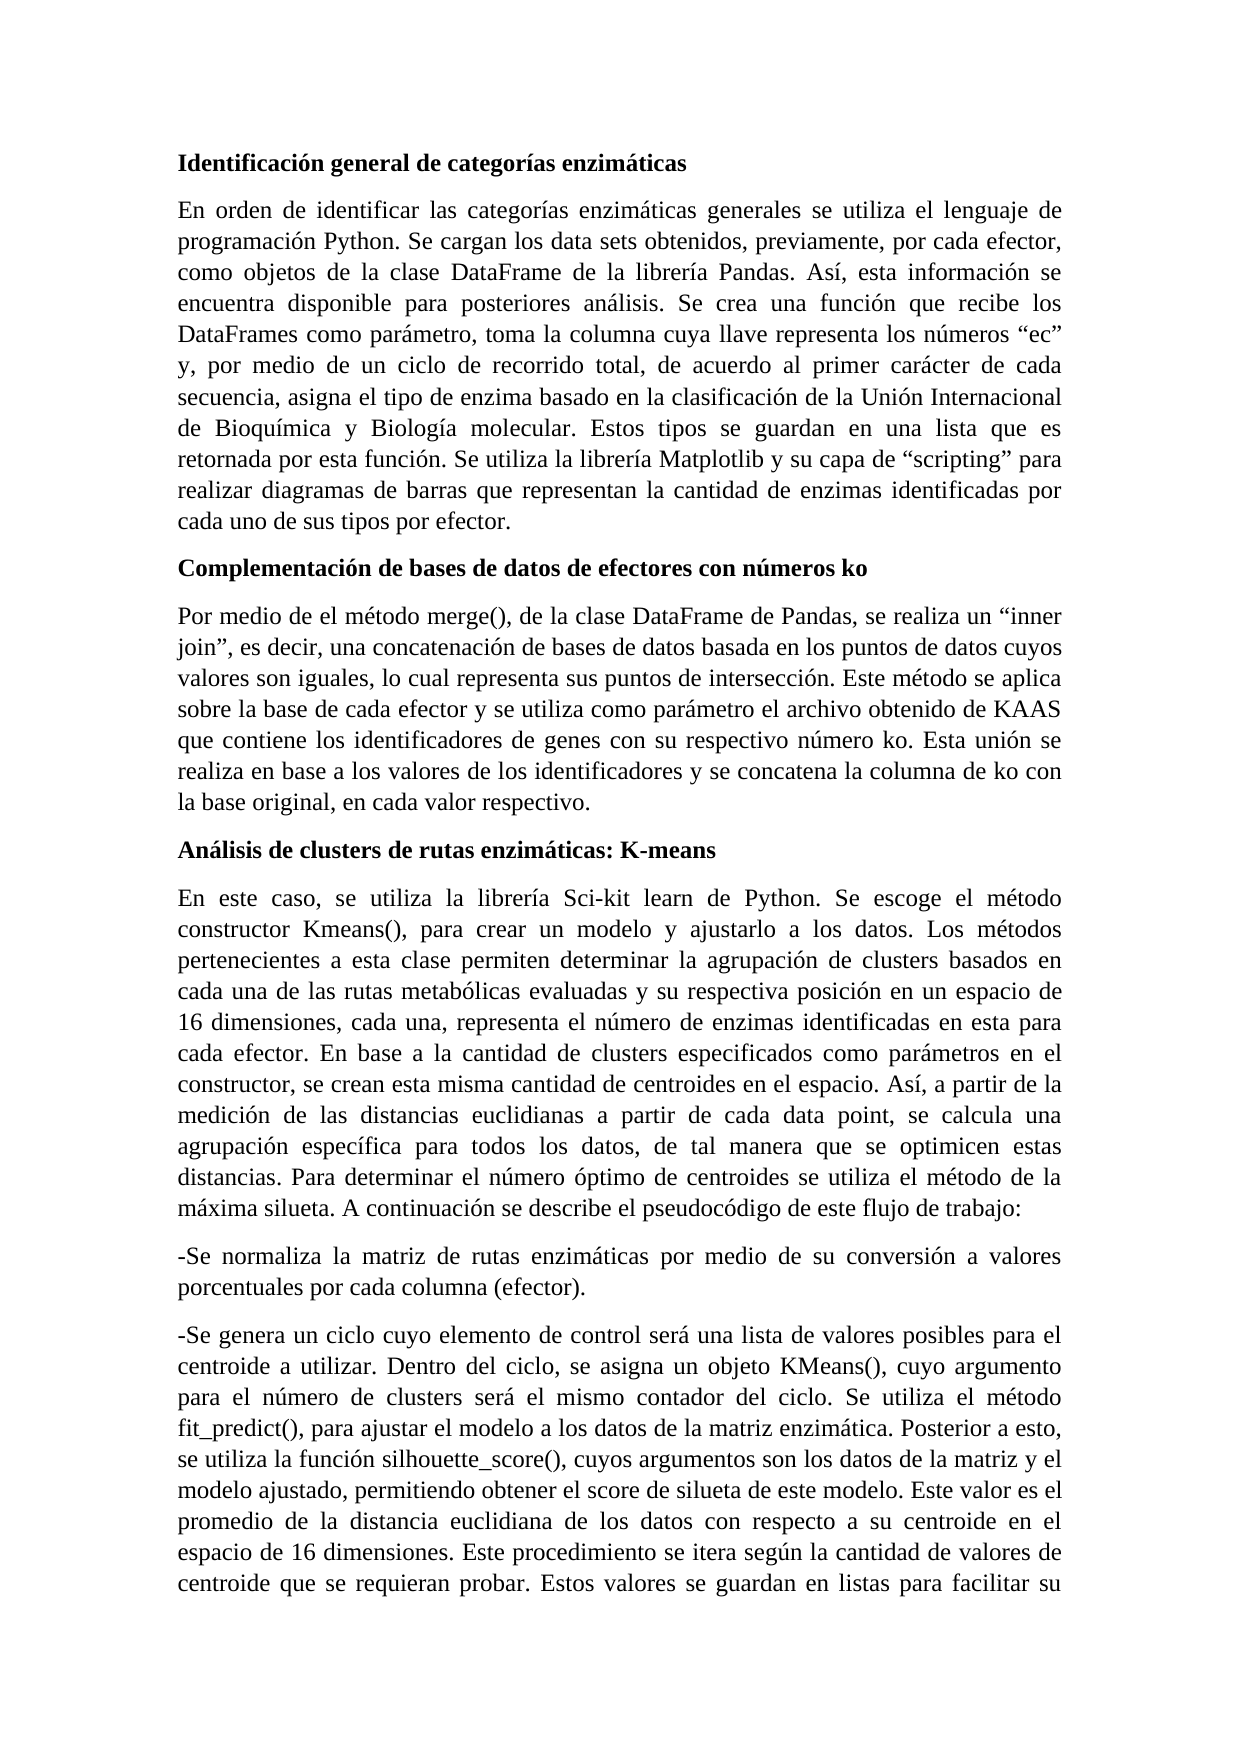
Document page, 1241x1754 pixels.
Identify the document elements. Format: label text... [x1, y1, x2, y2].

text En orden de identificar las categorías enzimáticas generales se utiliza el lenguaje de programación Python. Se cargan los data sets obtenidos, previamente, por cada efector, como objetos de la clase DataFrame de la librería Pandas. Así, esta información se encuentra disponible para posteriores análisis. Se crea una función que recibe los DataFrames como parámetro, toma la columna cuya llave representa los números “ec” y, por medio de un ciclo de recorrido total, de acuerdo al primer carácter de cada secuencia, asigna el tipo de enzima basado en la clasificación de la Unión Internacional de Bioquímica y Biología molecular. Estos tipos se guardan en una lista que es retornada por esta función. Se utiliza la librería Matplotlib y su capa de “scripting” para realizar diagramas de barras que representan la cantidad de enzimas identificadas por cada uno de sus tipos por efector. [177, 195, 1063, 534]
text Identificación general de categorías enzimáticas [177, 148, 1063, 176]
text En este caso, se utiliza la librería Sci-kit learn de Python. Se escoge el método constructor Kmeans(), para crear un modelo y ajustarlo a los datos. Los métodos pertenecientes a esta clase permiten determinar la agrupación de clusters basados en cada una de las rutas metabólicas evaluadas y su respectiva posición en un espacio de 16 dimensiones, cada una, representa el número de enzimas identificadas en esta para cada efector. En base a la cantidad de clusters especificados como parámetros en el constructor, se crean esta misma cantidad de centroides en el espacio. Así, a partir de la medición de las distancias euclidianas a partir de cada data point, se calcula una agrupación específica para todos los datos, de tal manera que se optimicen estas distancias. Para determinar el número óptimo de centroides se utiliza el método de la máxima silueta. A continuación se describe el pseudocódigo de este flujo de trabajo: [177, 883, 1063, 1222]
text -Se genera un ciclo cuyo elemento de control será una lista de valores posibles para el centroide a utilizar. Dentro del ciclo, se asigna un objeto KMeans(), cuyo argumento para el número de clusters será el mismo contador del ciclo. Se utiliza el método fit_predict(), para ajustar el modelo a los datos de la matriz enzimática. Posterior a esto, se utiliza la función silhouette_score(), cuyos argumentos son los datos de la matriz y el modelo ajustado, permitiendo obtener el score de silueta de este modelo. Este valor es el promedio de la distancia euclidiana de los datos con respecto a su centroide en el espacio de 16 dimensiones. Este procedimiento se itera según la cantidad de valores de centroide que se requieran probar. Estos valores se guardan en listas para facilitar su [177, 1320, 1063, 1597]
text -Se normaliza la matriz de rutas enzimáticas por medio de su conversión a valores porcentuales por cada columna (efector). [177, 1241, 1063, 1301]
text Complementación de bases de datos de efectores con números ko [177, 553, 1063, 582]
text Por medio de el método merge(), de la clase DataFrame de Pandas, se realiza un “inner join”, es decir, una concatenación de bases de datos basada en los puntos de datos cuyos valores son iguales, lo cual representa sus puntos de intersección. Este método se aplica sobre la base de cada efector y se utiliza como parámetro el archivo obtenido de KAAS que contiene los identificadores de genes con su respectivo número ko. Esta unión se realiza en base a los valores de los identificadores y se concatena la columna de ko con la base original, en cada valor respectivo. [177, 601, 1063, 816]
text Análisis de clusters de rutas enzimáticas: K-means [177, 835, 1063, 864]
